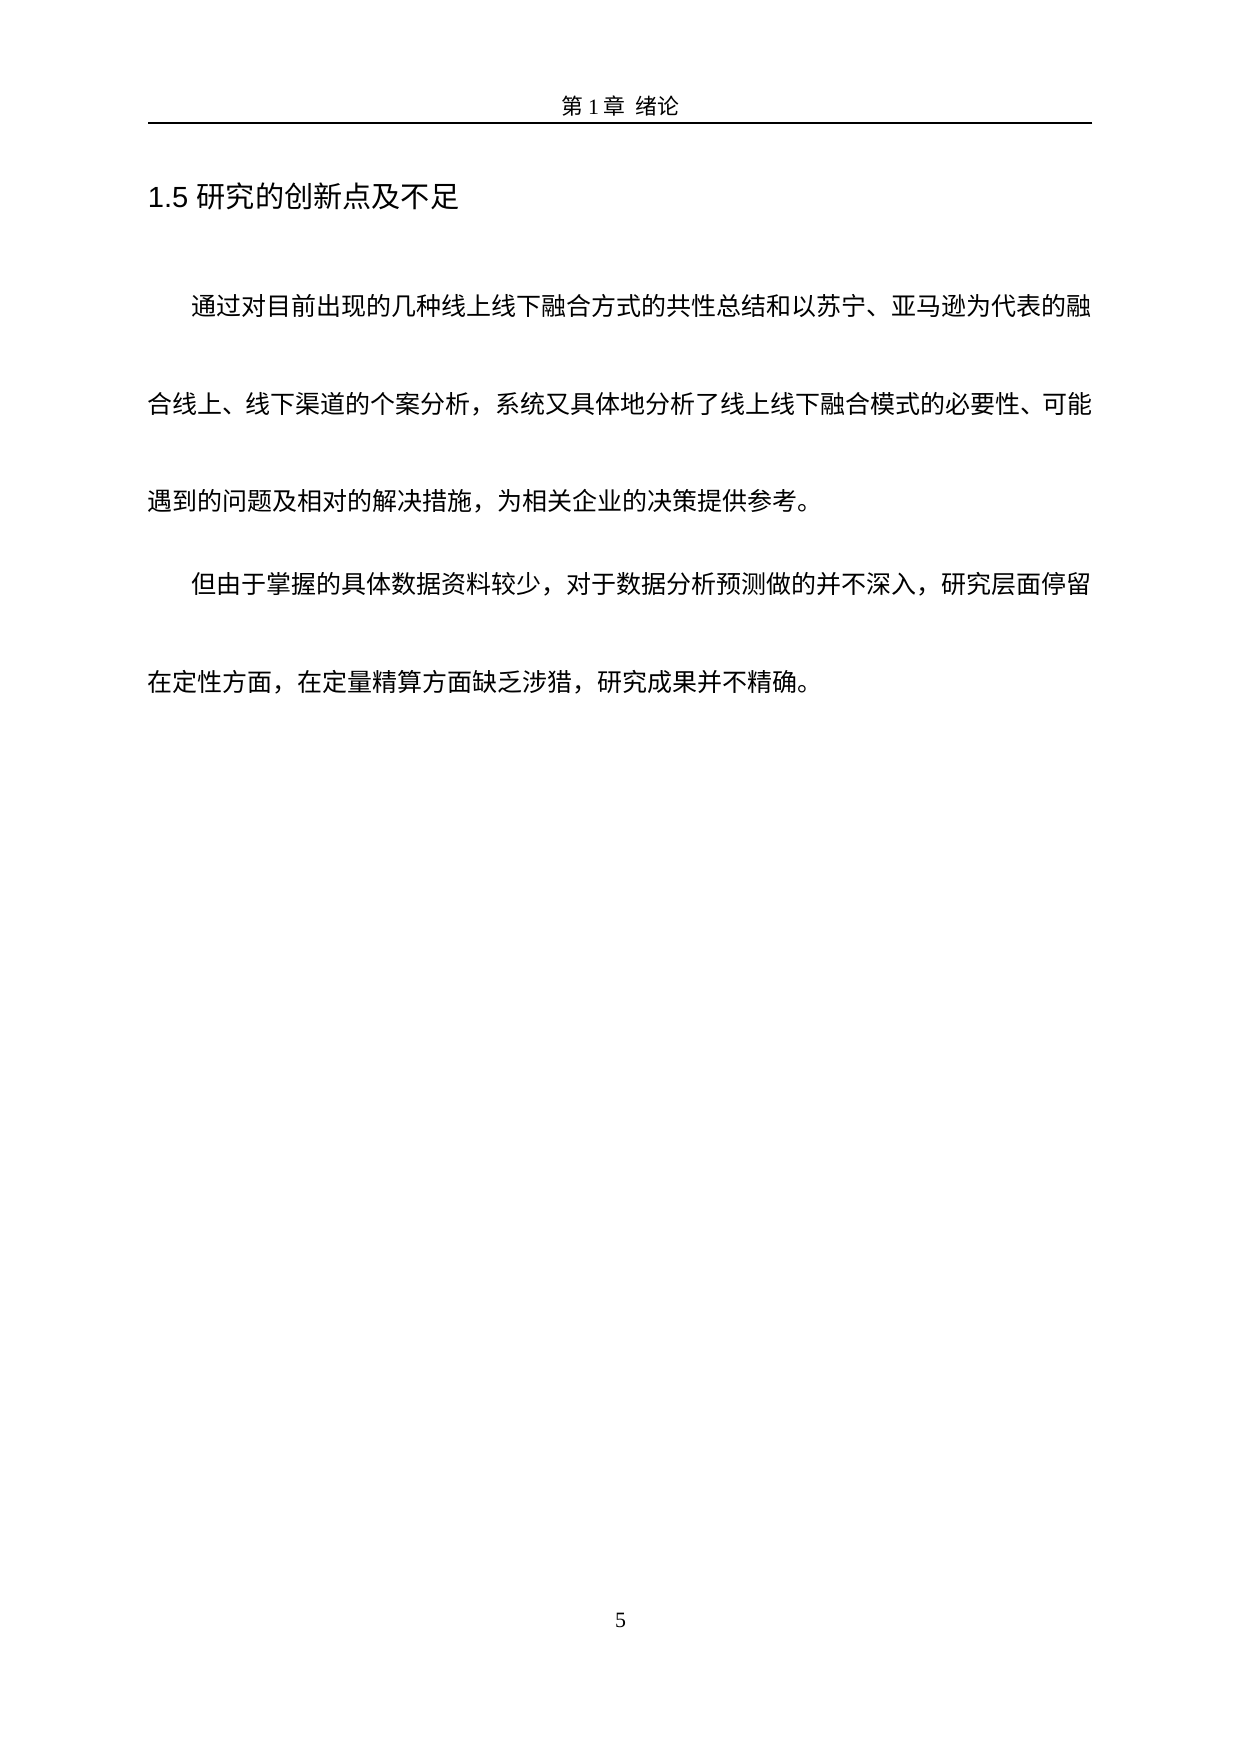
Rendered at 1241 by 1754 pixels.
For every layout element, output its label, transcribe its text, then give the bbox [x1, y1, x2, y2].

text 通过对目前出现的几种线上线下融合方式的共性总结和以苏宁、亚马逊为代表的融合线上、线下渠道的个案分析，系统又具体地分析了线上线下融合模式的必要性、可能遇到的问题及相对的解决措施，为相关企业的决策提供参考。 [148, 272, 1092, 532]
subtitle 1.5 研究的创新点及不足 [148, 162, 1092, 227]
text 但由于掌握的具体数据资料较少，对于数据分析预测做的并不深入，研究层面停留在定性方面，在定量精算方面缺乏涉猎，研究成果并不精确。 [148, 551, 1092, 713]
